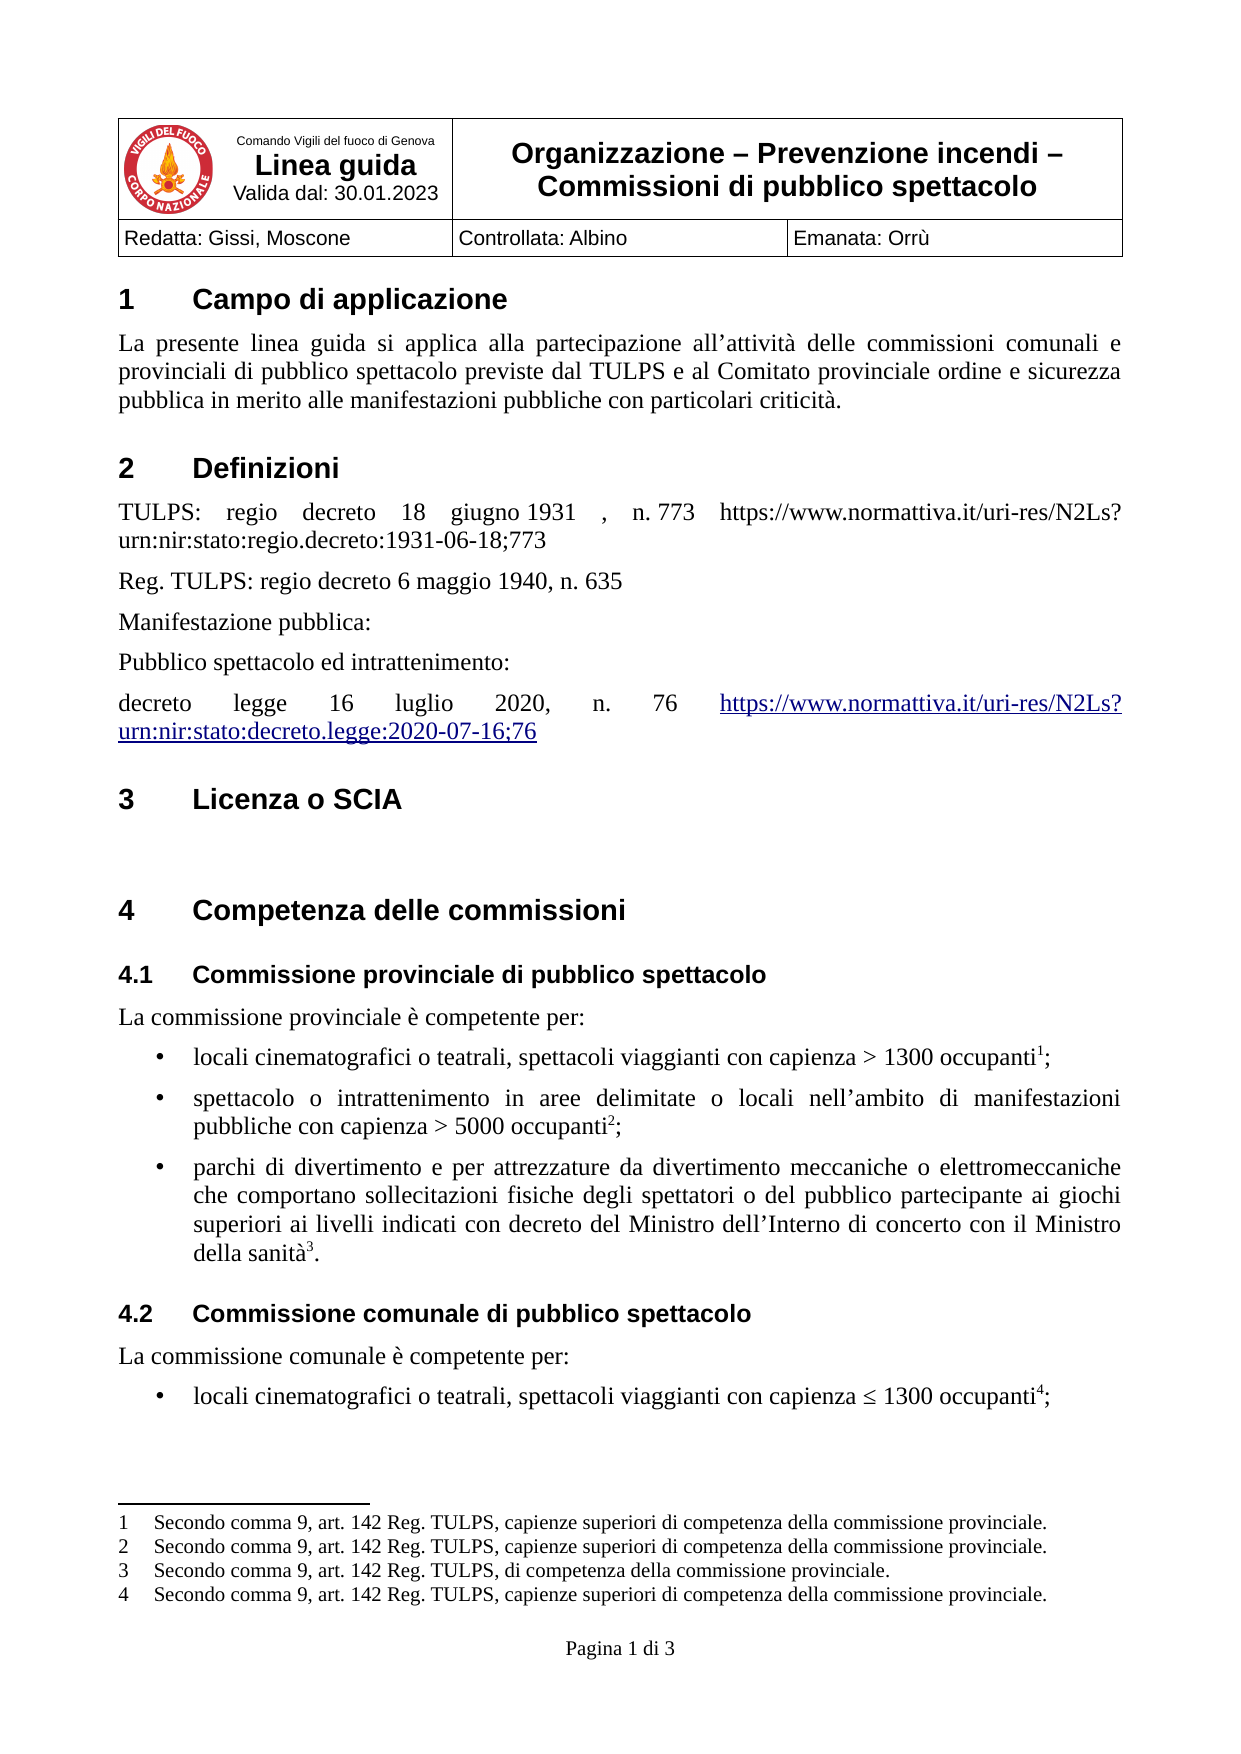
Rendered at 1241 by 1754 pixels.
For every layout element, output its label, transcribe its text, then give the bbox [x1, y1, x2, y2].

table_header Organizzazione – Prevenzione incendi – Commissioni di pubblico spettacolo [453, 119, 1122, 219]
text Pubblico spettacolo ed intrattenimento: [118, 647, 1122, 676]
table_header Comando Vigili del fuoco di Genova Linea guida Valida dal: 30.01.2023 [219, 119, 452, 219]
list locali cinematografici o teatrali, spettacoli viaggianti con capienza ≤ 1300 occupanti; [156, 1381, 1122, 1410]
picture [124, 125, 213, 214]
text La presente linea guida si applica alla partecipazione all’attività delle commissioni comunali e provinciali di pubblico spettacolo previste dal TULPS e al Comitato provinciale ordine e sicurezza pubblica in merito alle manifestazioni pubbliche con particolari criticità. [118, 328, 1122, 414]
subtitle Definizioni [118, 451, 1122, 484]
text decreto legge 16 luglio 2020, n. 76 https://www.normattiva.it/uri-res/N2Ls?urn:nir:stato:decreto.legge:2020-07-16;76 [118, 688, 1122, 745]
list Secondo comma 9, art. 142 Reg. TULPS, di competenza della commissione provinciale. [118, 1558, 1122, 1582]
text La commissione provinciale è competente per: [118, 1002, 1122, 1030]
subtitle Competenza delle commissioni [118, 893, 1122, 927]
text TULPS: regio decreto 18 giugno 1931 , n. 773 https://www.normattiva.it/uri-res/N2Ls?urn:nir:stato:regio.decreto:1931-06-18;773 [118, 497, 1122, 554]
text Reg. TULPS: regio decreto 6 maggio 1940, n. 635 [118, 566, 1122, 595]
table_cell Redatta: Gissi, Moscone [119, 220, 452, 256]
table_cell Controllata: Albino [453, 220, 787, 256]
table_header [119, 119, 219, 219]
text Manifestazione pubblica: [118, 607, 1122, 635]
list Secondo comma 9, art. 142 Reg. TULPS, capienze superiori di competenza della commissione provinciale. [118, 1534, 1122, 1558]
list spettacolo o intrattenimento in aree delimitate o locali nell’ambito di manifestazioni pubbliche con capienza > 5000 occupanti; [156, 1083, 1122, 1140]
list Secondo comma 9, art. 142 Reg. TULPS, capienze superiori di competenza della commissione provinciale. [118, 1582, 1122, 1606]
text La commissione comunale è competente per: [118, 1341, 1122, 1369]
list Secondo comma 9, art. 142 Reg. TULPS, capienze superiori di competenza della commissione provinciale. [118, 1510, 1122, 1534]
subtitle Licenza o SCIA [118, 782, 1122, 815]
subtitle Commissione provinciale di pubblico spettacolo [118, 960, 1122, 989]
subtitle Commissione comunale di pubblico spettacolo [118, 1299, 1122, 1328]
list locali cinematografici o teatrali, spettacoli viaggianti con capienza > 1300 occupanti; [156, 1042, 1122, 1071]
list parchi di divertimento e per attrezzature da divertimento meccaniche o elettromeccaniche che comportano sollecitazioni fisiche degli spettatori o del pubblico partecipante ai giochi superiori ai livelli indicati con decreto del Ministro dell’Interno di concerto con il Ministro della sanità. [156, 1152, 1122, 1267]
subtitle Campo di applicazione [118, 282, 1122, 315]
table_cell Emanata: Orrù [788, 220, 1122, 256]
